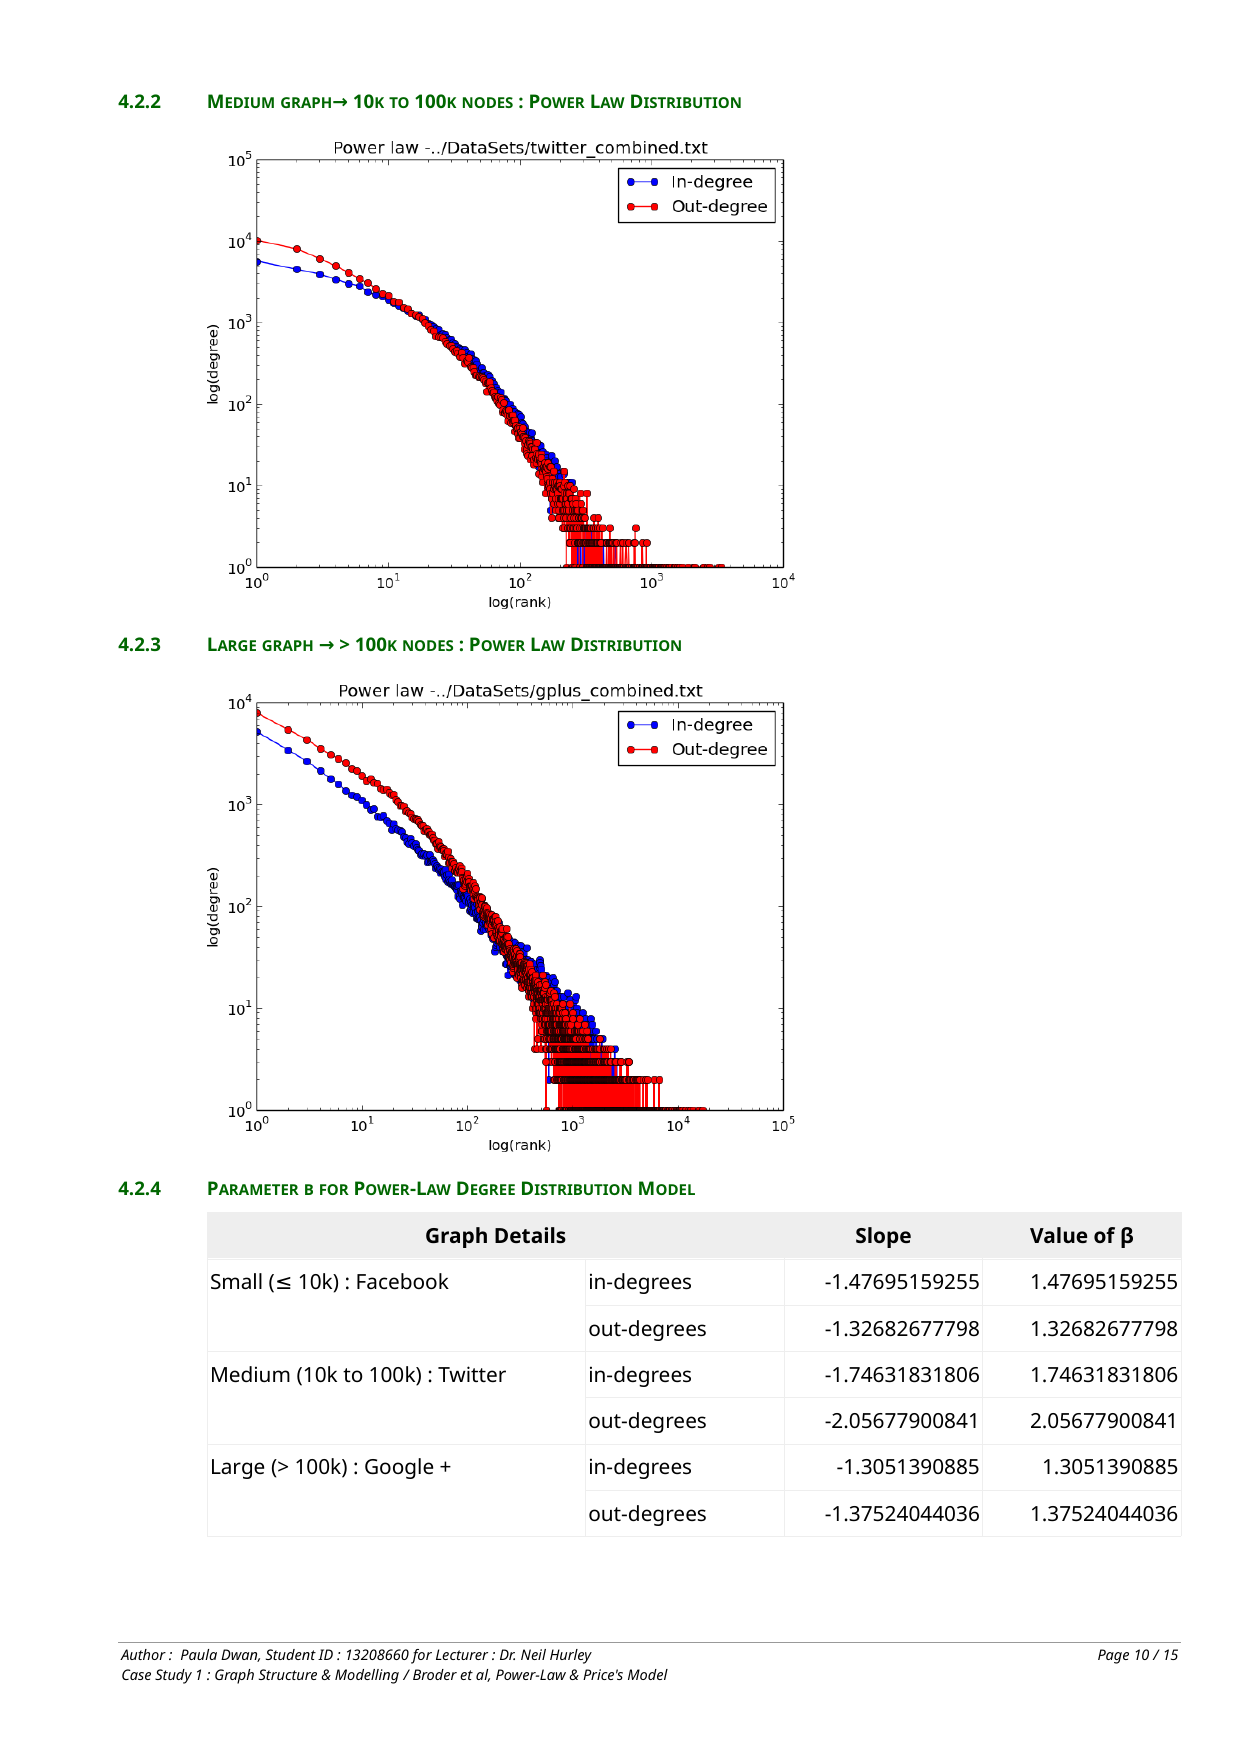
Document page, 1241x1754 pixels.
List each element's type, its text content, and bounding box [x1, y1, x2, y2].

table_cell 2.05677900841 [983, 1398, 1181, 1443]
table_cell in-degrees [586, 1445, 784, 1490]
subtitle Large graph → > 100k nodes : Power Law Distribution [118, 632, 1181, 657]
table_cell 1.47695159255 [983, 1260, 1181, 1305]
table_cell Small (≤ 10k) : Facebook [208, 1260, 585, 1351]
table_cell in-degrees [586, 1352, 784, 1397]
table_cell Medium (10k to 100k) : Twitter [208, 1352, 585, 1443]
table_cell 1.74631831806 [983, 1352, 1181, 1397]
subtitle Parameter β for Power-Law Degree Distribution Model [118, 1175, 1181, 1201]
table_cell -1.37524044036 [785, 1491, 982, 1536]
table_cell out-degrees [586, 1306, 784, 1351]
table_cell Large (> 100k) : Google + [208, 1445, 585, 1536]
table_cell 1.32682677798 [983, 1306, 1181, 1351]
picture [206, 137, 798, 609]
table_cell 1.37524044036 [983, 1491, 1181, 1536]
table_cell -1.3051390885 [785, 1445, 982, 1490]
table_header Slope [785, 1213, 982, 1258]
table_cell -1.74631831806 [785, 1352, 982, 1397]
table_cell -1.32682677798 [785, 1306, 982, 1351]
table_cell 1.3051390885 [983, 1445, 1181, 1490]
table_header Value of β [983, 1213, 1181, 1258]
table_cell -2.05677900841 [785, 1398, 982, 1443]
table_cell out-degrees [586, 1491, 784, 1536]
table_header Graph Details [208, 1213, 784, 1258]
table_cell in-degrees [586, 1260, 784, 1305]
subtitle Medium graph→ 10k to 100k nodes : Power Law Distribution [118, 88, 1181, 114]
picture [206, 680, 798, 1152]
table_cell out-degrees [586, 1398, 784, 1443]
table_cell -1.47695159255 [785, 1260, 982, 1305]
